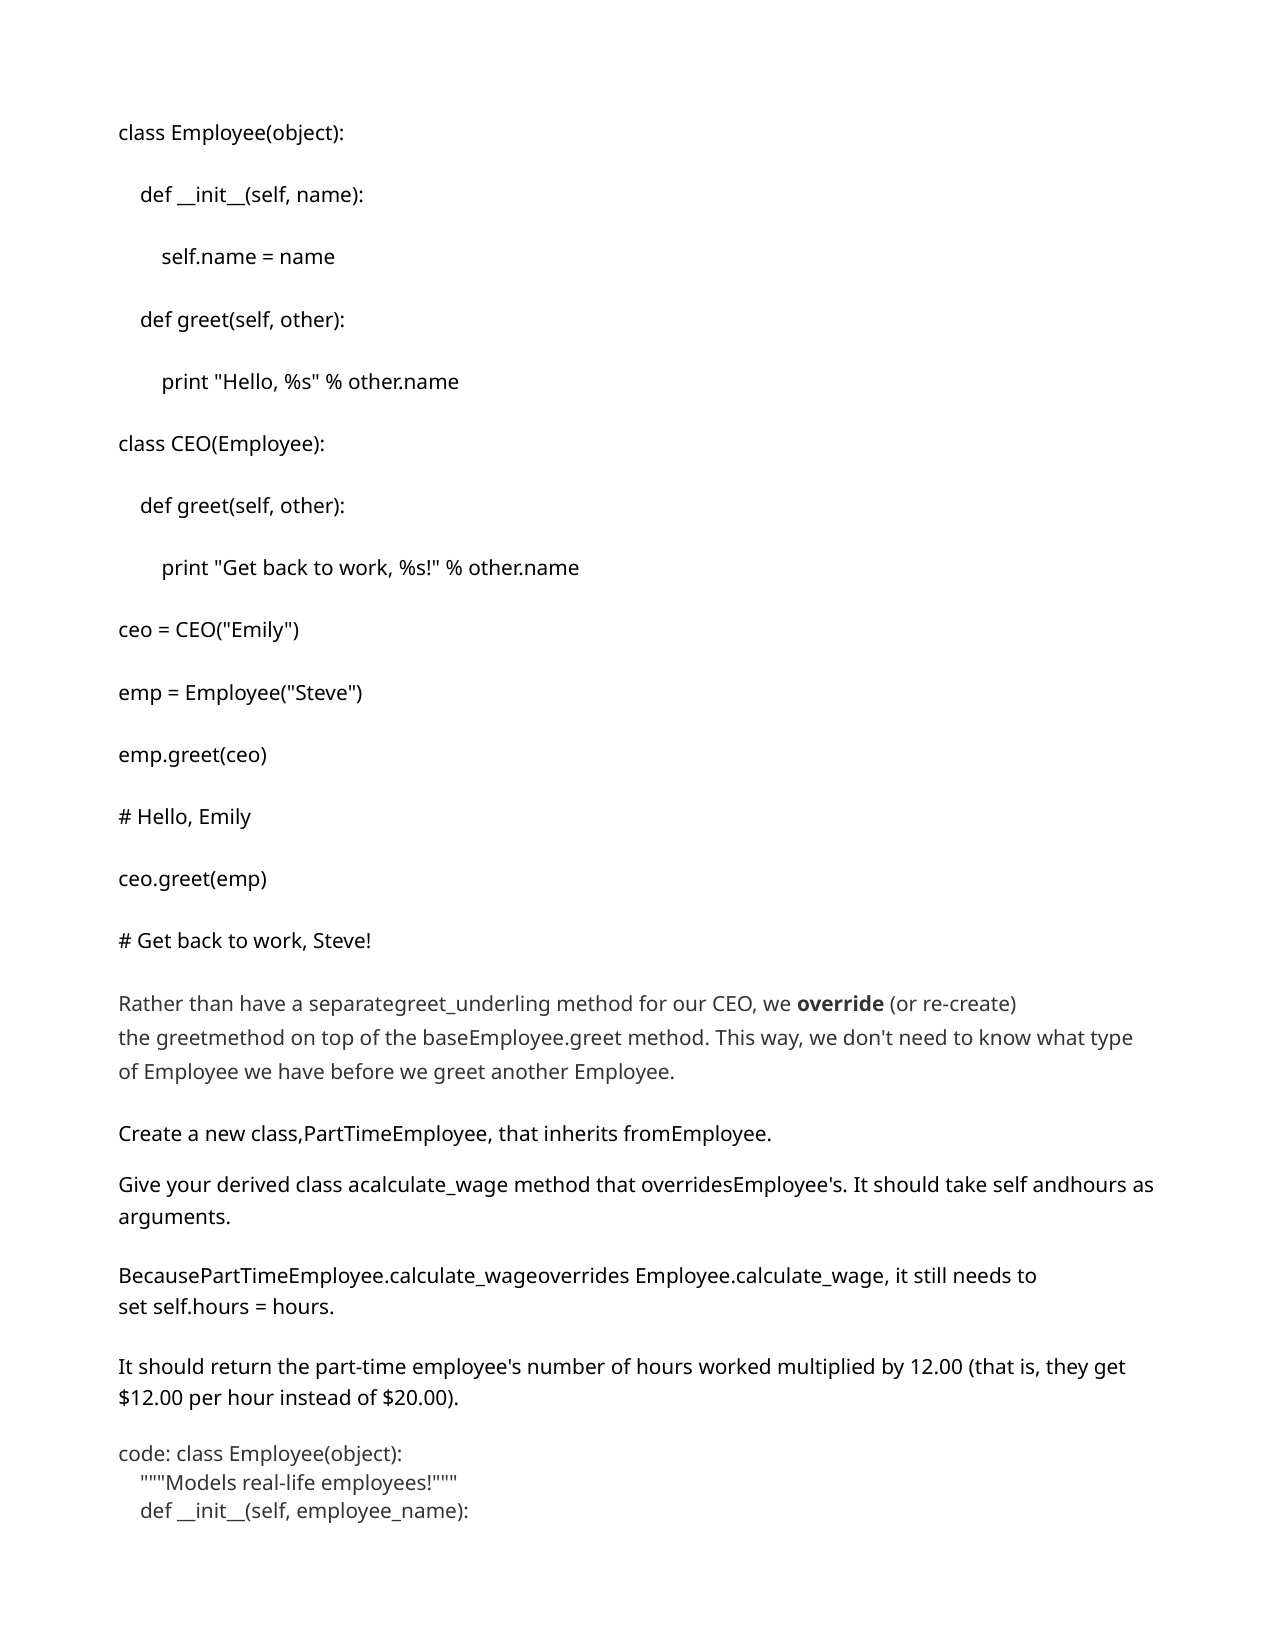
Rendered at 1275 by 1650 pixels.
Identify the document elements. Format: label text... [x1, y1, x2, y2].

text def greet(self, other): [118, 305, 1157, 333]
text class Employee(object): [118, 118, 1157, 147]
list It should return the part-time employee's number of hours worked multiplied by 12.00 (that is, they get $12.00 per hour instead of $20.00). [118, 1349, 1157, 1411]
text class CEO(Employee): [118, 429, 1157, 457]
text def __init__(self, name): [118, 180, 1157, 209]
text # Hello, Emily [118, 802, 1157, 831]
text Create a new class,PartTimeEmployee, that inherits fromEmployee. [118, 1119, 1157, 1147]
text print "Hello, %s" % other.name [118, 367, 1157, 395]
text ceo.greet(emp) [118, 864, 1157, 893]
text emp.greet(ceo) [118, 740, 1157, 768]
text code: class Employee(object): [118, 1439, 1157, 1468]
text ceo = CEO("Emily") [118, 616, 1157, 644]
text def __init__(self, employee_name): [118, 1496, 1157, 1525]
text def greet(self, other): [118, 491, 1157, 520]
text print "Get back to work, %s!" % other.name [118, 553, 1157, 582]
text Rather than have a separategreet_underling method for our CEO, we override (or re-create) the greetmethod on top of the baseEmployee.greet method. This way, we don't need to know what type of Employee we have before we greet another Employee. [118, 989, 1157, 1085]
text """Models real-life employees!""" [118, 1468, 1157, 1496]
list Give your derived class acalculate_wage method that overridesEmployee's. It should take self andhours as arguments. [118, 1168, 1157, 1230]
text self.name = name [118, 242, 1157, 271]
list BecausePartTimeEmployee.calculate_wageoverrides Employee.calculate_wage, it still needs to set self.hours = hours. [118, 1258, 1157, 1321]
text # Get back to work, Steve! [118, 927, 1157, 955]
text emp = Employee("Steve") [118, 678, 1157, 706]
